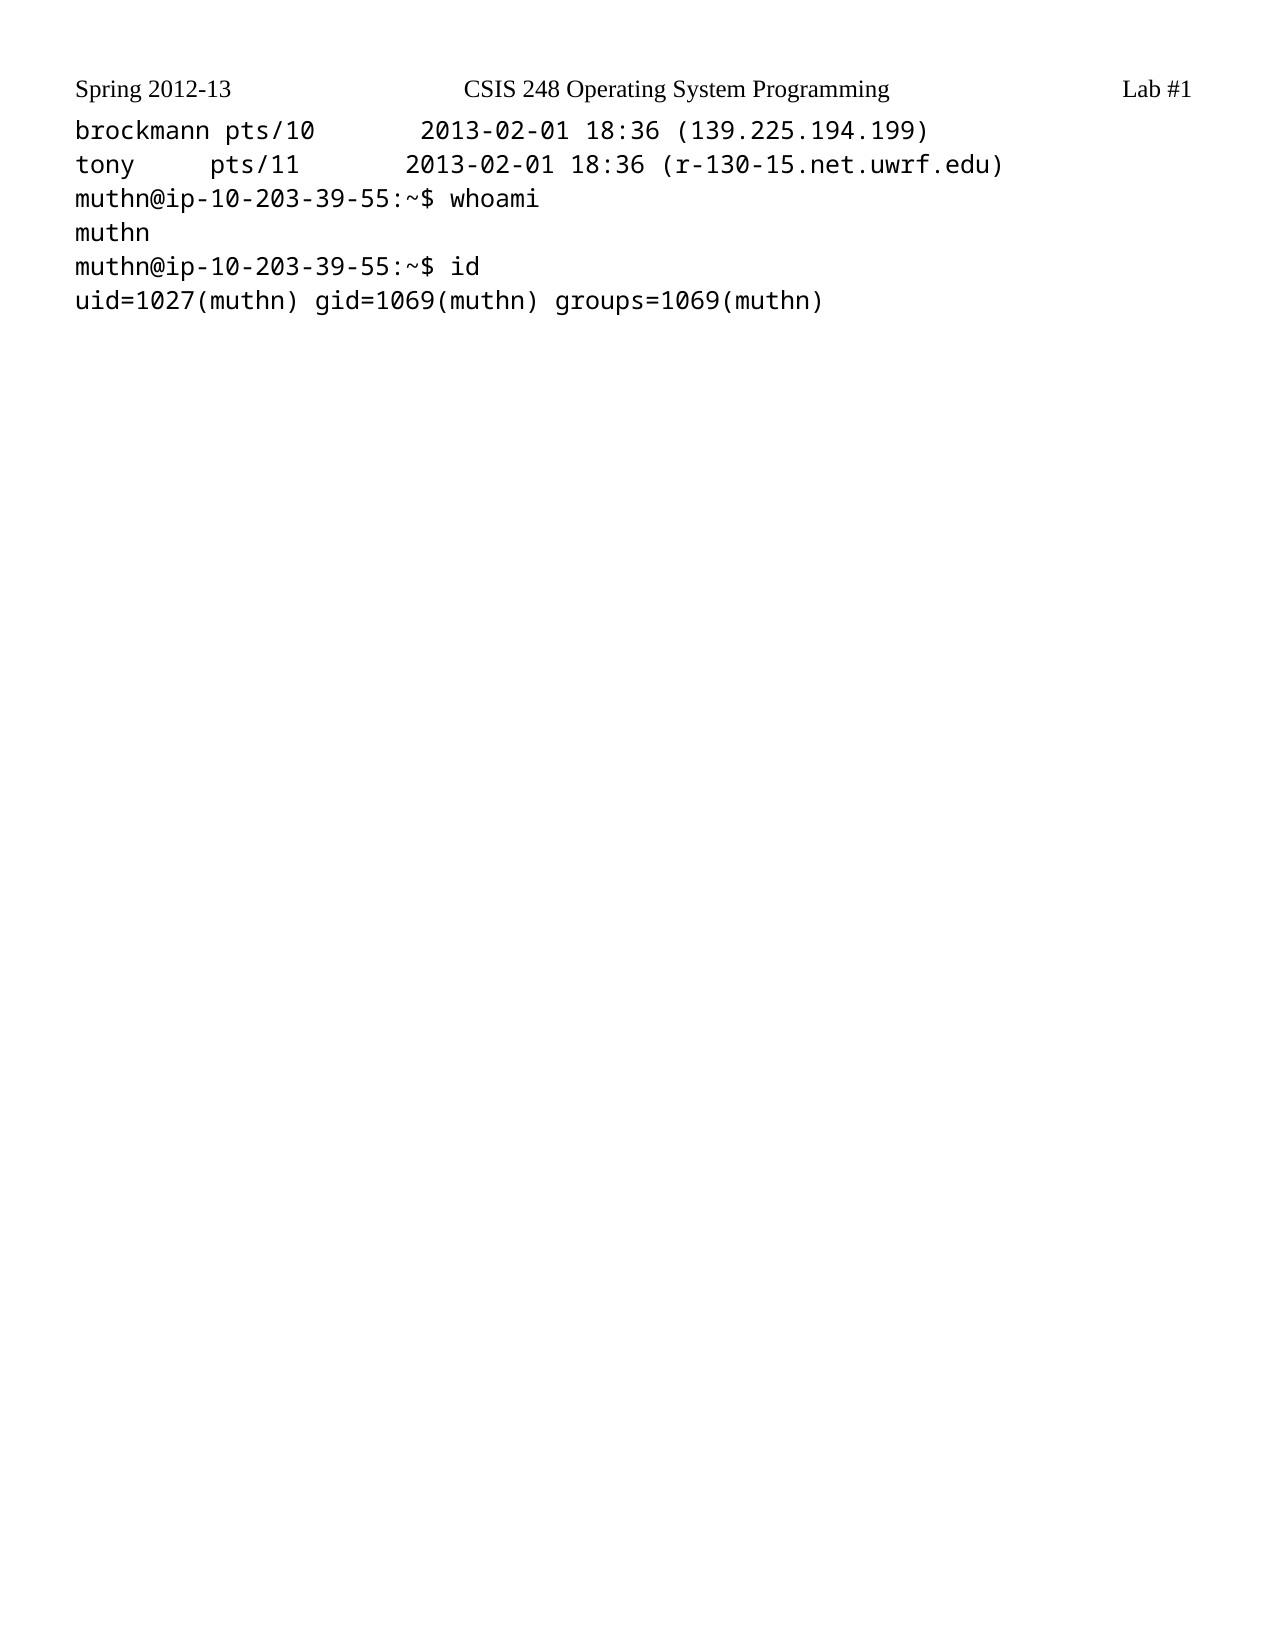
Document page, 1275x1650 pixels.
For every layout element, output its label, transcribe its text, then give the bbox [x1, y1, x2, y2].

text brockmann pts/10 2013-02-01 18:36 (139.225.194.199) [75, 112, 1205, 147]
text muthn@ip-10-203-39-55:~$ id [75, 249, 1205, 283]
text muthn [75, 215, 1205, 249]
text uid=1027(muthn) gid=1069(muthn) groups=1069(muthn) [75, 283, 1205, 317]
text muthn@ip-10-203-39-55:~$ whoami [75, 181, 1205, 215]
text tony pts/11 2013-02-01 18:36 (r-130-15.net.uwrf.edu) [75, 147, 1205, 181]
